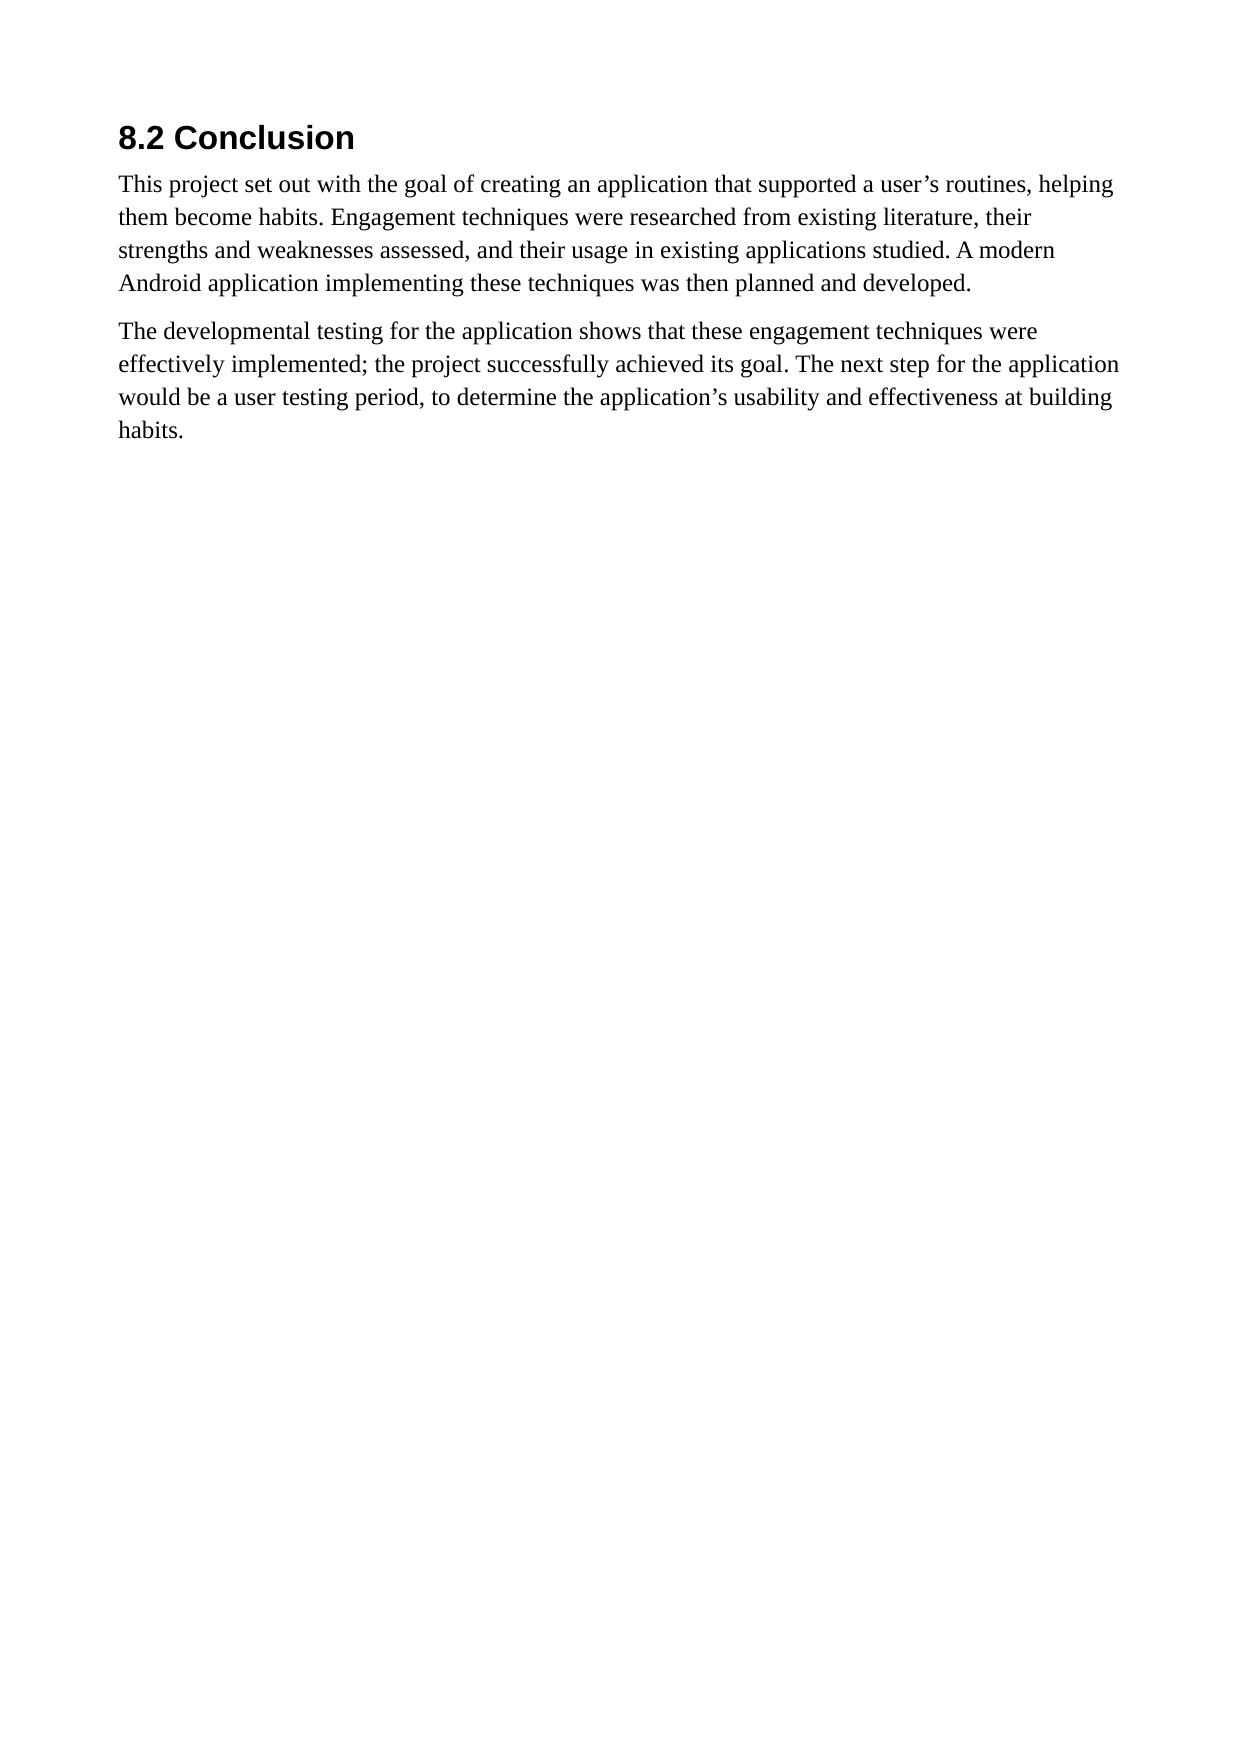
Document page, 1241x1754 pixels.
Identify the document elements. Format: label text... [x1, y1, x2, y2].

text This project set out with the goal of creating an application that supported a user’s routines, helping them become habits. Engagement techniques were researched from existing literature, their strengths and weaknesses assessed, and their usage in existing applications studied. A modern Android application implementing these techniques was then planned and developed. [118, 169, 1122, 297]
subtitle 8.2 Conclusion [118, 118, 1122, 157]
text The developmental testing for the application shows that these engagement techniques were effectively implemented; the project successfully achieved its goal. The next step for the application would be a user testing period, to determine the application’s usability and effectiveness at building habits. [118, 316, 1122, 443]
